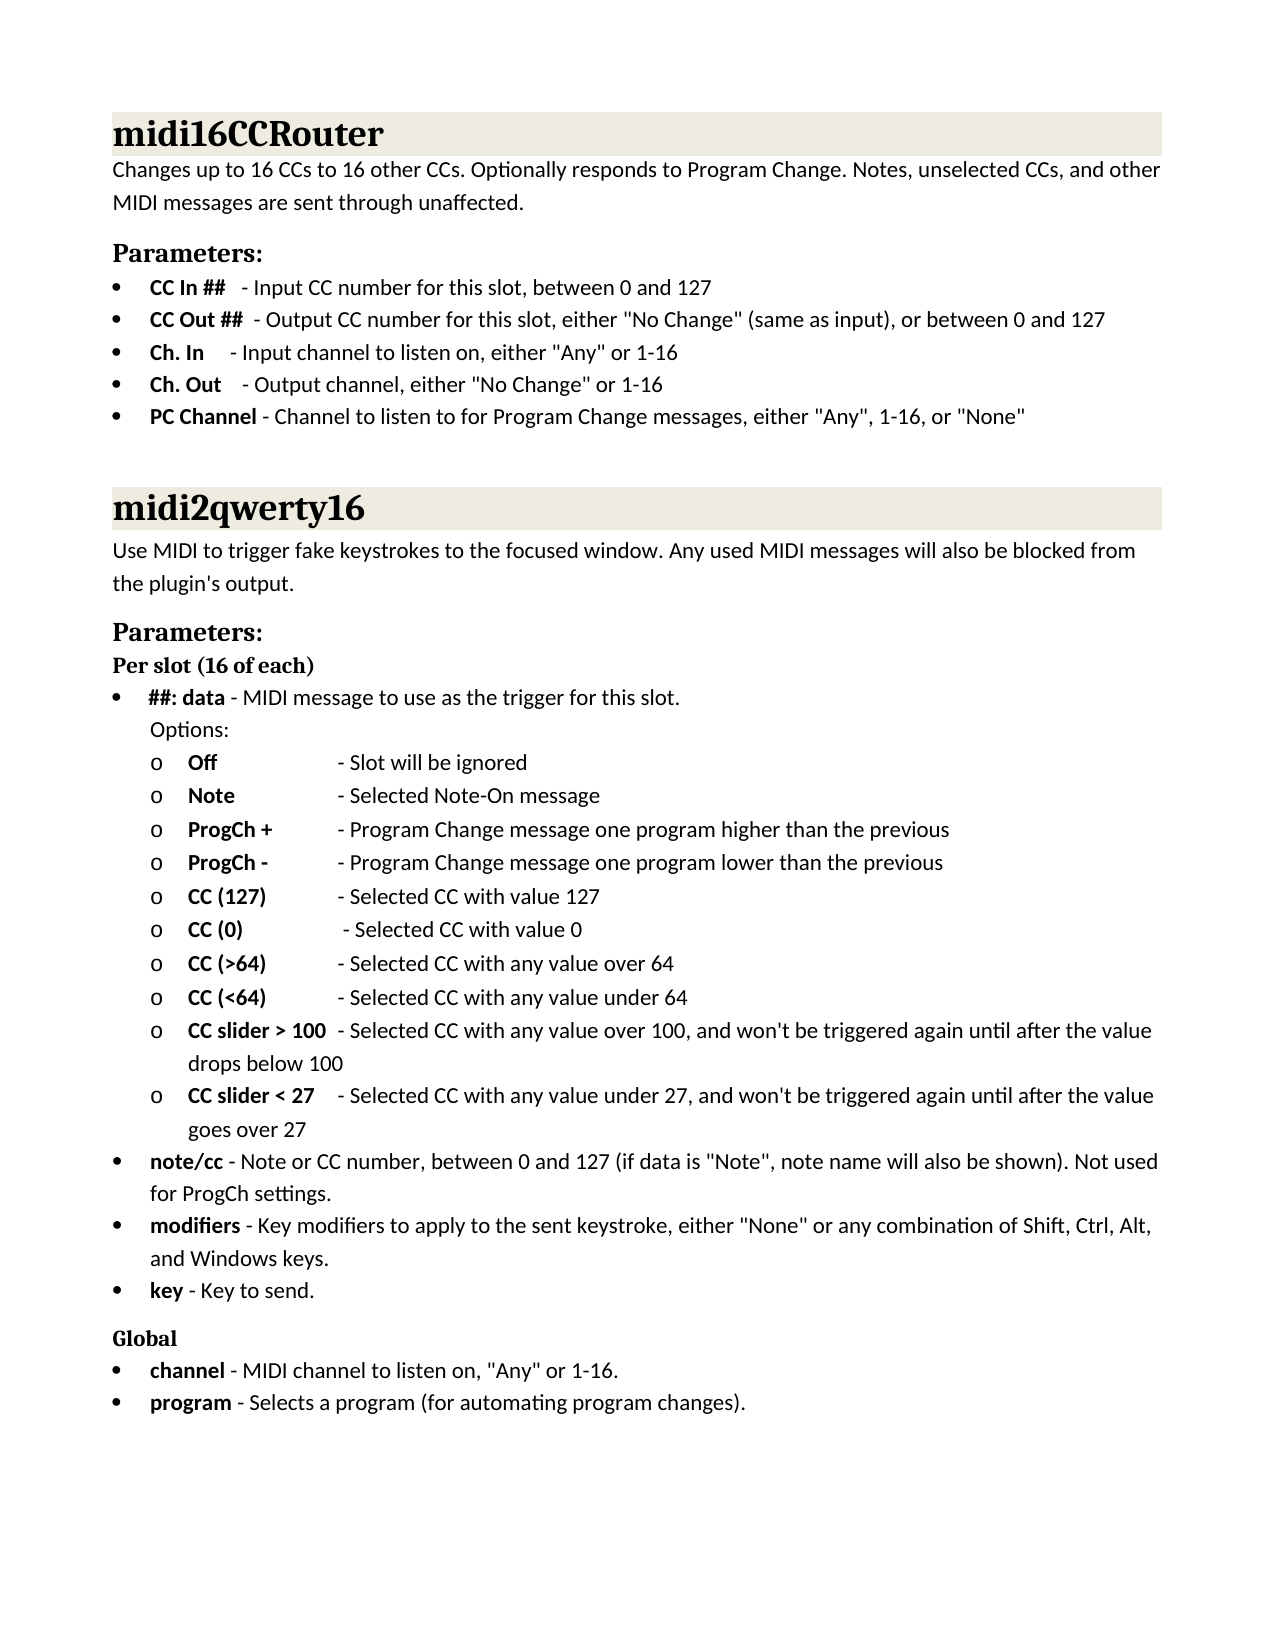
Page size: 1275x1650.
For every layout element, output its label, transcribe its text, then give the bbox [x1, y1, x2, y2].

list PC Channel - Channel to listen to for Program Change messages, either "Any", 1-16, or "None" [112, 402, 1162, 430]
list ##: data - MIDI message to use as the trigger for this slot. [112, 683, 1162, 711]
subtitle Global [112, 1326, 1162, 1352]
list ProgCh - - Program Change message one program lower than the previous [149, 848, 1162, 878]
list CC (<64) - Selected CC with any value under 64 [149, 983, 1162, 1012]
text Use MIDI to trigger fake keystrokes to the focused window. Any used MIDI messages will also be blocked from the plugin's output. [112, 537, 1162, 597]
list channel - MIDI channel to listen on, "Any" or 1-16. [112, 1356, 1162, 1384]
list CC slider > 100 - Selected CC with any value over 100, and won't be triggered again until after the value drops below 100 [149, 1016, 1162, 1077]
subtitle Parameters: [112, 617, 1162, 649]
list Ch. In - Input channel to listen on, either "Any" or 1-16 [112, 338, 1162, 366]
list CC (0) - Selected CC with value 0 [149, 916, 1162, 945]
text Changes up to 16 CCs to 16 other CCs. Optionally responds to Program Change. Notes, unselected CCs, and other MIDI messages are sent through unaffected. [112, 156, 1162, 216]
list program - Selects a program (for automating program changes). [112, 1388, 1162, 1416]
list Options: [150, 716, 1162, 744]
subtitle Per slot (16 of each) [112, 653, 1162, 679]
list CC (127) - Selected CC with value 127 [149, 882, 1162, 911]
subtitle Parameters: [112, 238, 1162, 269]
list CC In ## - Input CC number for this slot, between 0 and 127 [112, 273, 1162, 301]
list modifiers - Key modifiers to apply to the sent keystroke, either "None" or any combination of Shift, Ctrl, Alt, and Windows keys. [113, 1212, 1162, 1272]
list CC Out ## - Output CC number for this slot, either "No Change" (same as input), or between 0 and 127 [112, 306, 1162, 333]
list CC (>64) - Selected CC with any value over 64 [149, 949, 1162, 978]
subtitle midi16CCRouter [112, 112, 1162, 156]
list key - Key to send. [113, 1276, 1162, 1304]
list ProgCh + - Program Change message one program higher than the previous [149, 815, 1162, 844]
list Off - Slot will be ignored [149, 748, 1162, 777]
list CC slider < 27 - Selected CC with any value under 27, and won't be triggered again until after the value goes over 27 [149, 1082, 1162, 1143]
list Note - Selected Note-On message [149, 781, 1162, 811]
list note/cc - Note or CC number, between 0 and 127 (if data is "Note", note name will also be shown). Not used for ProgCh settings. [113, 1147, 1162, 1207]
subtitle midi2qwerty16 [112, 487, 1162, 530]
list Ch. Out - Output channel, either "No Change" or 1-16 [112, 370, 1162, 398]
